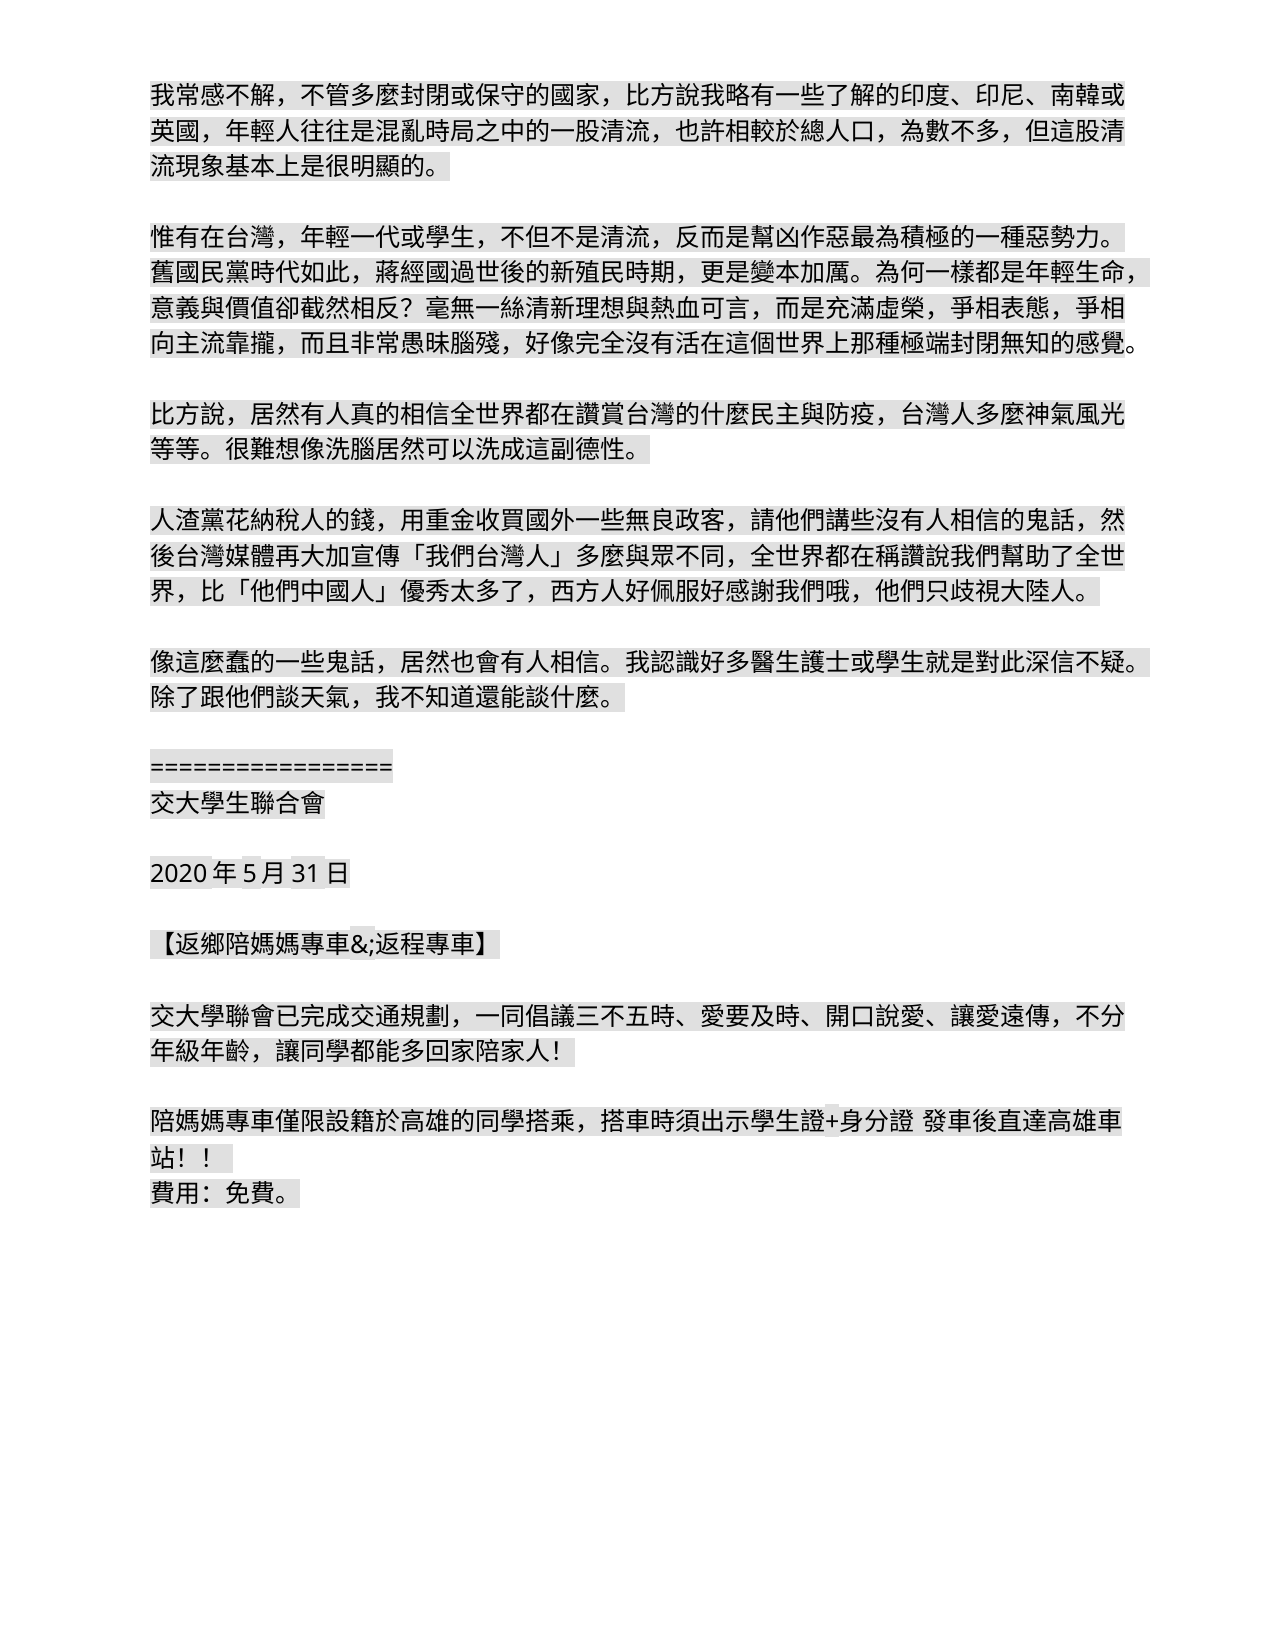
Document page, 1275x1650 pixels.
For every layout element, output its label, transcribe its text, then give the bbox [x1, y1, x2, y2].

text 卡韓政變(246)：一樣年輕兩樣情 陳真 2020. 06. 02. 交大學生會為了罷韓，居然針對設籍高雄的學生，出動免費專車接送，甚至還補貼數百元。今天，如果是藍營的人幹這種事，老早被抓起來，然後相關人等會被網軍與綠營支持者們鬥爭得體無完膚。 前些日子，罷韓陣營贈送200元洗手液進行賄選，所謂法務部長那個人渣黨的御用打手，居然說30元之賄選標準「不是絕對標準」。 罷韓那些人渣，最近還冒用法務部的logo製作文宣，公然偽造文書，檢調理當提起公訴，繩之以法，所謂法務部居然說可以原諒他們。原來法律也可以私下原諒。 類似的事情，二十幾年來成千上萬，罄竹難書，人渣黨及其文人走狗們的行事作風就是這樣，只要是自己人，不論如何貪贓枉法作奸犯科，統統不會有事，甚至還會大加讚賞其非法行徑。 但是，針對異己，針對非我族類，哪怕你根本一點事也沒有，甚至不管你多麼清廉正直勤於任事，照樣能夠透過幾乎所有媒體和走狗爪牙們以及以巨額公帑豢養的強大網軍，造謠抹黑，對你進行人格毀滅，或是打壓你的工作與前途，甚至以司法為工具，進行迫害，無所不用其極。 綠營的支持者普遍缺乏基本是非觀念，他們被灌輸一套敵我意識，只要是我方做的事，即便臭不可聞，一概當做沒事，甚至大加讚賞，對於本黨以外的「敵人」，則視為寇讎，完全不管是非善惡。 更為齷齪的是，那些帶頭的檯面人渣或是什麼親綠學者之類的文人走狗，卻又一方面總是以各種美麗理念做為一種攻擊異已的武器。事實上，他們幾時在乎過什麼理想或理念？全是鬼扯蛋。你從所謂「罷韓理由書」就能清楚看到這點特徵：滿口漂亮理想，其實全是他們從來不相信也根本不在乎的東西。他們唯一在乎的就是權位與利益。綠營絕大部份人，純粹就是靠著這一套騙術進行套利奪權的歹徒。 如果一件事情僅有一個例子，我們無須在意，因為那叫特例。但是，當例子千千萬萬，當詐騙作惡時間長達至少二、三十年，這時候，我們難道依舊只能一個例子一個例子拼命在後面追，進行幾乎毫無意義的批評？人渣們跟本不會在乎公然使壞，因為他吃定了島上幾乎全是他們製造出來的腦殘。 我常感不解，不管多麼封閉或保守的國家，比方說我略有一些了解的印度、印尼、南韓或英國，年輕人往往是混亂時局之中的一股清流，也許相較於總人口，為數不多，但這股清流現象基本上是很明顯的。 惟有在台灣，年輕一代或學生，不但不是清流，反而是幫凶作惡最為積極的一種惡勢力。舊國民黨時代如此，蔣經國過世後的新殖民時期，更是變本加厲。為何一樣都是年輕生命，意義與價值卻截然相反？毫無一絲清新理想與熱血可言，而是充滿虛榮，爭相表態，爭相向主流靠攏，而且非常愚昧腦殘，好像完全沒有活在這個世界上那種極端封閉無知的感覺。 比方說，居然有人真的相信全世界都在讚賞台灣的什麼民主與防疫，台灣人多麼神氣風光等等。很難想像洗腦居然可以洗成這副德性。 人渣黨花納稅人的錢，用重金收買國外一些無良政客，請他們講些沒有人相信的鬼話，然後台灣媒體再大加宣傳「我們台灣人」多麼與眾不同，全世界都在稱讚說我們幫助了全世界，比「他們中國人」優秀太多了，西方人好佩服好感謝我們哦，他們只歧視大陸人。 像這麼蠢的一些鬼話，居然也會有人相信。我認識好多醫生護士或學生就是對此深信不疑。除了跟他們談天氣，我不知道還能談什麼。 ================= 交大學生聯合會 2020年5月31日 【返鄉陪媽媽專車&;返程專車】 交大學聯會已完成交通規劃，一同倡議三不五時、愛要及時、開口說愛、讓愛遠傳，不分年級年齡，讓同學都能多回家陪家人！ 陪媽媽專車僅限設籍於高雄的同學搭乘，搭車時須出示學生證+身分證 發車後直達高雄車站！！ 費用：免費。 [150, 75, 1125, 1208]
